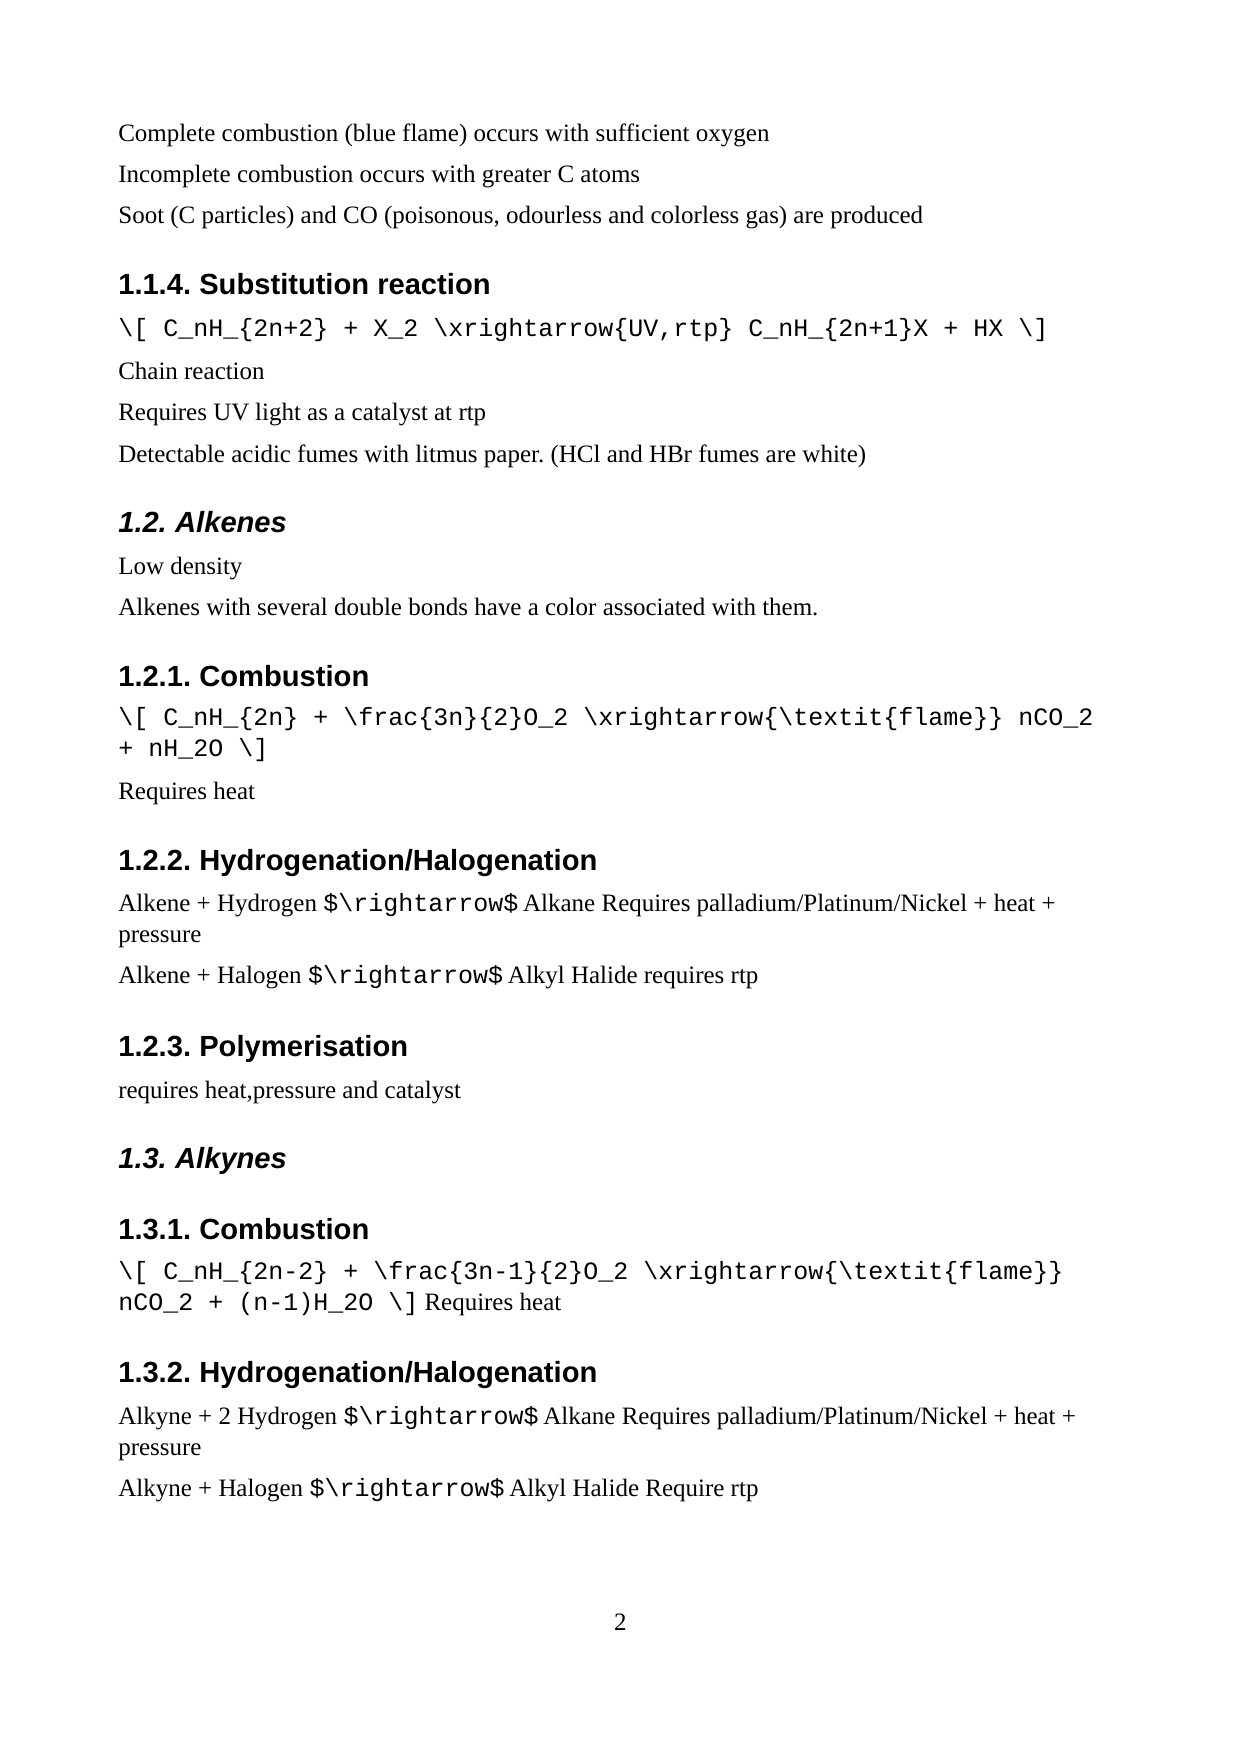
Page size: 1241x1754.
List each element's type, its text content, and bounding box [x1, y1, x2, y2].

subtitle Substitution reaction [118, 267, 1122, 300]
text Alkyne + Halogen $\rightarrow$ Alkyl Halide Require rtp [118, 1473, 1122, 1504]
subtitle Alkynes [118, 1141, 1122, 1175]
text Alkene + Hydrogen $\rightarrow$ Alkane Requires palladium/Platinum/Nickel + heat + pressure [118, 888, 1122, 948]
subtitle Hydrogenation/Halogenation [118, 842, 1122, 876]
text \[ C_nH_{2n+2} + X_2 \xrightarrow{UV,rtp} C_nH_{2n+1}X + HX \] [118, 313, 1122, 344]
subtitle Combustion [118, 1212, 1122, 1246]
text Requires heat [118, 776, 1122, 805]
text Alkene + Halogen $\rightarrow$ Alkyl Halide requires rtp [118, 961, 1122, 991]
subtitle Hydrogenation/Halogenation [118, 1355, 1122, 1388]
subtitle Combustion [118, 658, 1122, 692]
text Incomplete combustion occurs with greater C atoms [118, 159, 1122, 188]
text Alkenes with several double bonds have a color associated with them. [118, 592, 1122, 621]
text Requires UV light as a catalyst at rtp [118, 397, 1122, 426]
text Complete combustion (blue flame) occurs with sufficient oxygen [118, 118, 1122, 147]
subtitle Alkenes [118, 505, 1122, 538]
text Alkyne + 2 Hydrogen $\rightarrow$ Alkane Requires palladium/Platinum/Nickel + heat + pressure [118, 1401, 1122, 1461]
text requires heat,pressure and catalyst [118, 1075, 1122, 1104]
text \[ C_nH_{2n} + \frac{3n}{2}O_2 \xrightarrow{\textit{flame}} nCO_2 + nH_2O \] [118, 704, 1122, 764]
text \[ C_nH_{2n-2} + \frac{3n-1}{2}O_2 \xrightarrow{\textit{flame}} nCO_2 + (n-1)H_2O \] Requires heat [118, 1258, 1122, 1317]
text Low density [118, 551, 1122, 580]
text Chain reaction [118, 356, 1122, 385]
text Soot (C particles) and CO (poisonous, odourless and colorless gas) are produced [118, 201, 1122, 229]
text Detectable acidic fumes with litmus paper. (HCl and HBr fumes are white) [118, 439, 1122, 467]
subtitle Polymerisation [118, 1029, 1122, 1062]
